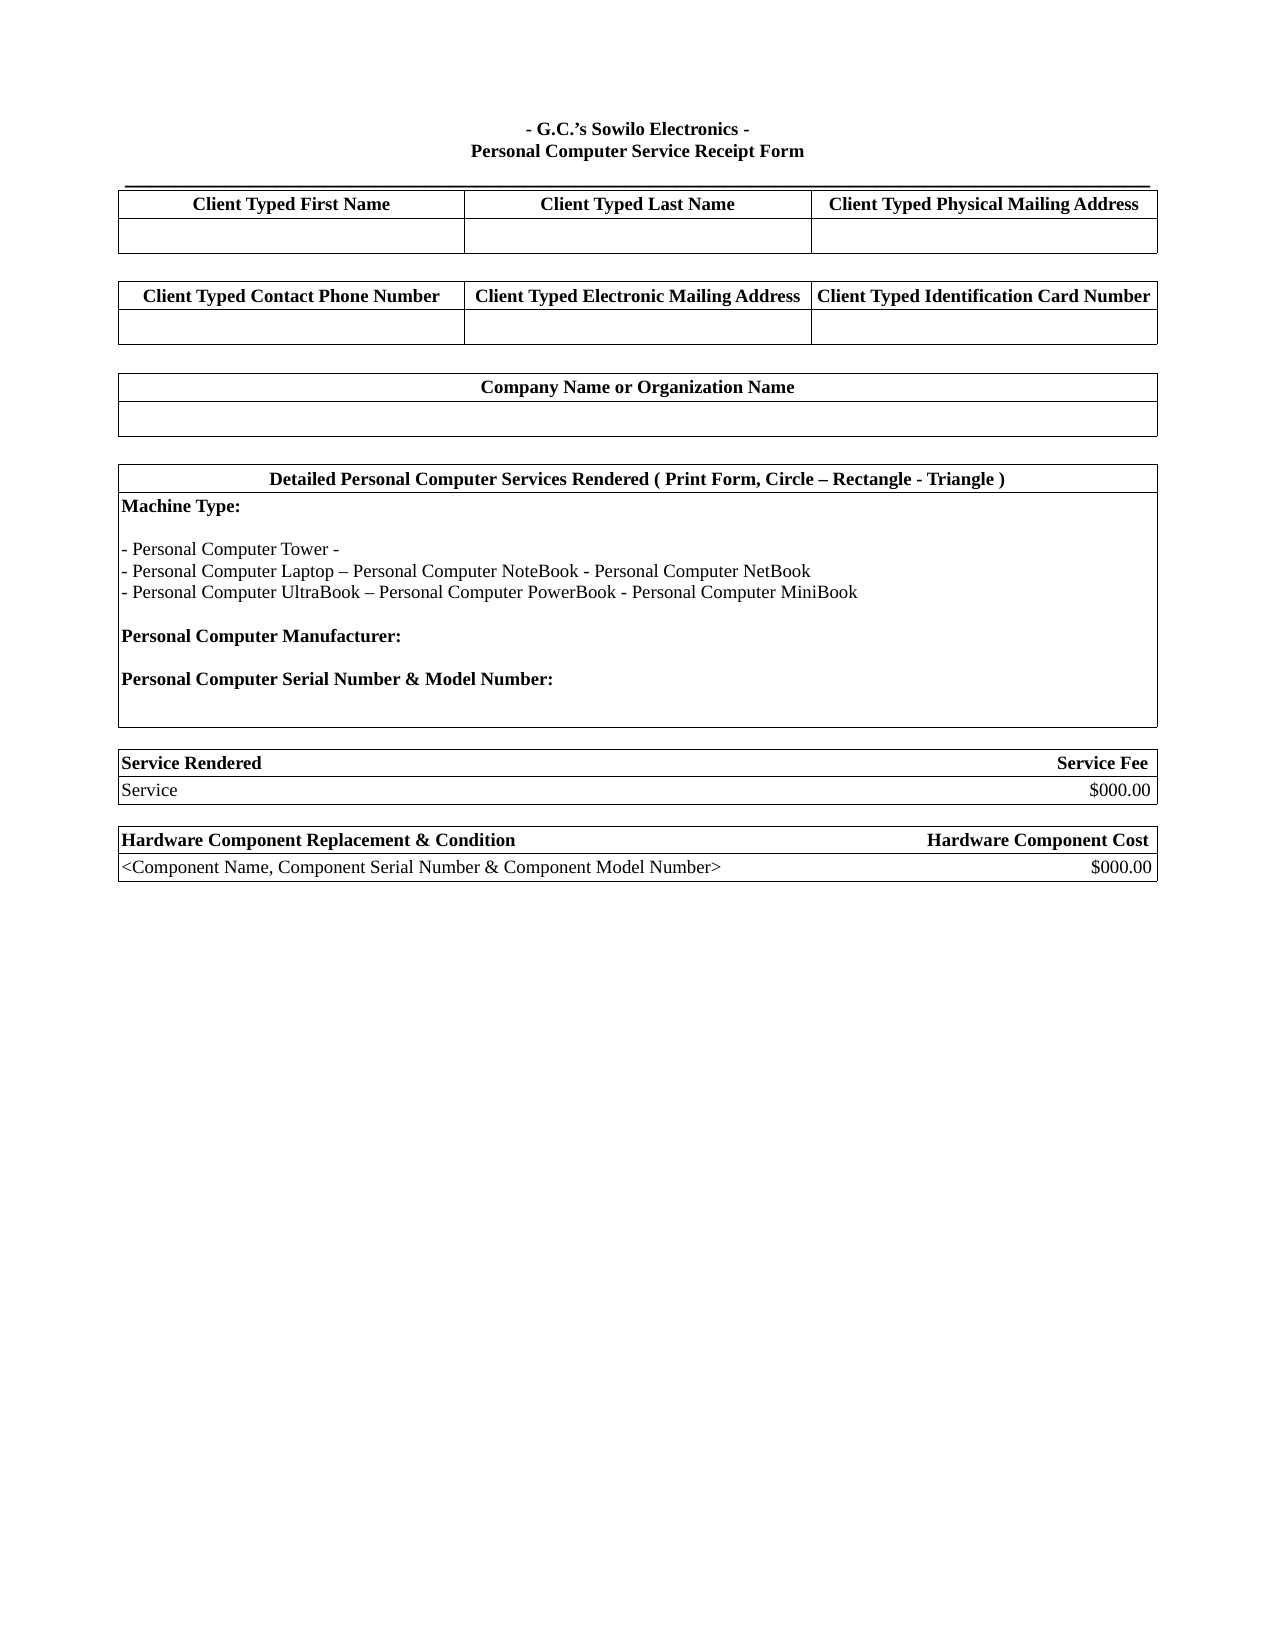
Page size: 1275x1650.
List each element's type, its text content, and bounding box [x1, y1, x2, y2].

table_cell [812, 310, 1157, 344]
table_header Hardware Component Replacement & Condition Hardware Component Cost [119, 827, 1157, 853]
table_cell [465, 310, 811, 344]
table_cell [119, 310, 464, 344]
table_cell <Component Name, Component Serial Number & Component Model Number> $000.00 [119, 854, 1157, 881]
text __________________________________________________________________________________ [118, 161, 1157, 190]
table_cell [119, 219, 464, 253]
table_header Client Typed Electronic Mailing Address [465, 282, 811, 309]
table_header Client Typed Contact Phone Number [119, 282, 464, 309]
table_cell [812, 219, 1157, 253]
table_header Detailed Personal Computer Services Rendered ( Print Form, Circle – Rectangle - Triangle ) [119, 465, 1157, 492]
table_header Service Rendered Service Fee [119, 750, 1157, 776]
table_cell [465, 219, 811, 253]
text Personal Computer Service Receipt Form [118, 140, 1157, 161]
table_header Client Typed Physical Mailing Address [812, 191, 1157, 218]
text - G.C.’s Sowilo Electronics - [118, 118, 1157, 140]
table_cell Service $000.00 [119, 777, 1157, 804]
table_header Client Typed Last Name [465, 191, 811, 218]
table_header Client Typed First Name [119, 191, 464, 218]
table_header Company Name or Organization Name [119, 374, 1157, 401]
table_cell [119, 402, 1157, 436]
table_header Client Typed Identification Card Number [812, 282, 1157, 309]
table_cell Machine Type: - Personal Computer Tower - - Personal Computer Laptop – Personal Computer NoteBook - Personal Computer NetBook - Personal Computer UltraBook – Personal Computer PowerBook - Personal Computer MiniBook Personal Computer Manufacturer: Personal Computer Serial Number & Model Number: [119, 493, 1157, 727]
